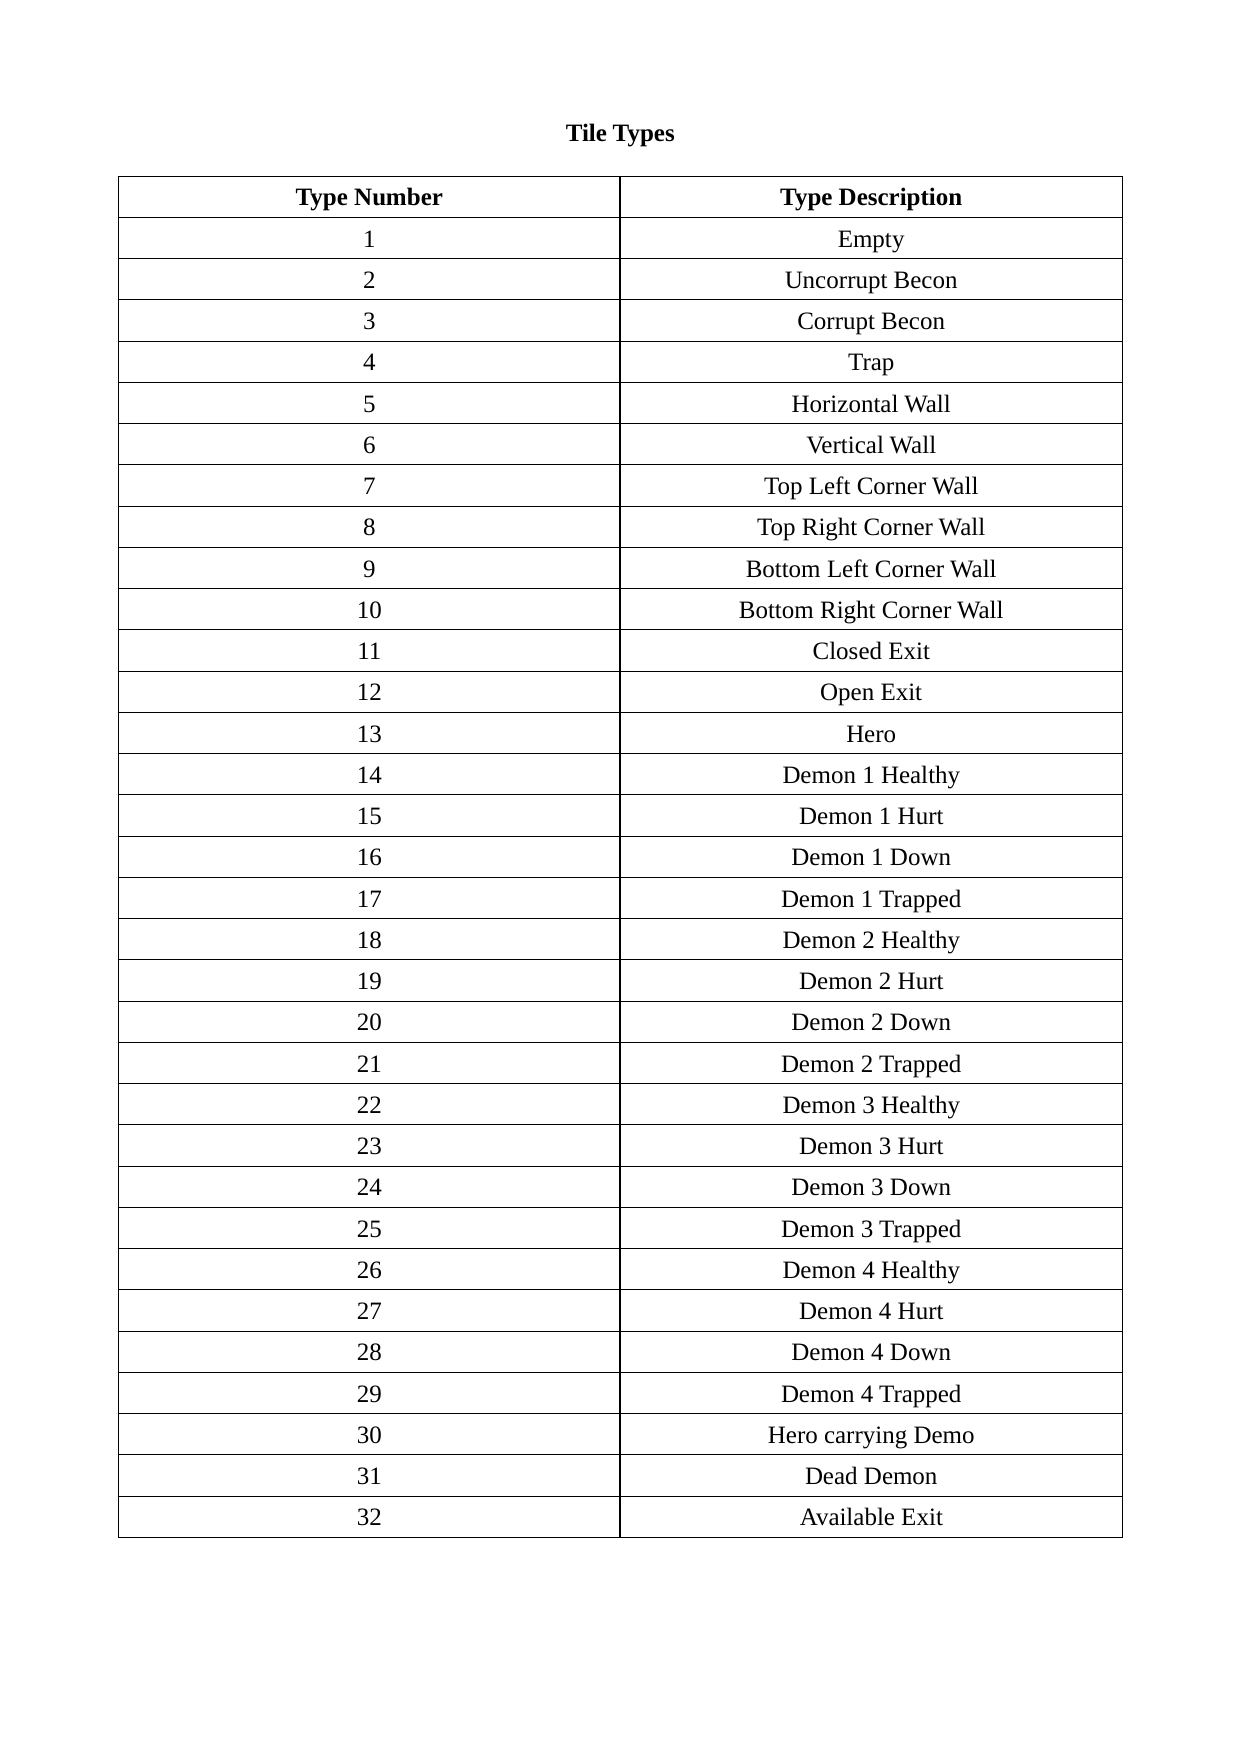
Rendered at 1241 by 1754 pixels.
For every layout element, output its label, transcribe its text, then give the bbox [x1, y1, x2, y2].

table_cell Trap [621, 342, 1122, 382]
table_cell Demon 4 Hurt [621, 1290, 1122, 1331]
table_cell Top Left Corner Wall [621, 465, 1122, 506]
table_cell 25 [119, 1208, 619, 1248]
table_cell 11 [119, 630, 619, 671]
table_cell Uncorrupt Becon [621, 259, 1122, 299]
table_cell Open Exit [621, 672, 1122, 712]
table_cell Horizontal Wall [621, 383, 1122, 423]
table_cell Demon 2 Down [621, 1002, 1122, 1042]
table_cell 31 [119, 1455, 619, 1496]
table_cell Demon 2 Hurt [621, 960, 1122, 1001]
table_cell 26 [119, 1249, 619, 1289]
table_cell 19 [119, 960, 619, 1001]
table_cell Hero [621, 713, 1122, 753]
table_cell 20 [119, 1002, 619, 1042]
table_cell 14 [119, 754, 619, 794]
table_cell Demon 4 Healthy [621, 1249, 1122, 1289]
table_cell 10 [119, 589, 619, 629]
table_cell Dead Demon [621, 1455, 1122, 1496]
table_cell 30 [119, 1414, 619, 1454]
table_cell 17 [119, 878, 619, 918]
table_cell 18 [119, 919, 619, 959]
table_cell Empty [621, 218, 1122, 258]
table_cell Vertical Wall [621, 424, 1122, 464]
table_cell 21 [119, 1043, 619, 1083]
table_header Type Number [119, 177, 619, 217]
text Tile Types [118, 118, 1122, 147]
table_cell Closed Exit [621, 630, 1122, 671]
table_cell 23 [119, 1125, 619, 1166]
table_cell 13 [119, 713, 619, 753]
table_cell 7 [119, 465, 619, 506]
table_cell 9 [119, 548, 619, 588]
table_cell Bottom Right Corner Wall [621, 589, 1122, 629]
table_cell 22 [119, 1084, 619, 1124]
table_cell 28 [119, 1332, 619, 1372]
table_cell Available Exit [621, 1497, 1122, 1537]
table_cell 2 [119, 259, 619, 299]
table_cell 15 [119, 795, 619, 836]
table_cell Demon 3 Trapped [621, 1208, 1122, 1248]
table_cell Demon 2 Healthy [621, 919, 1122, 959]
table_cell Demon 2 Trapped [621, 1043, 1122, 1083]
table_cell 29 [119, 1373, 619, 1413]
table_cell Demon 1 Hurt [621, 795, 1122, 836]
table_cell Demon 4 Down [621, 1332, 1122, 1372]
table_cell 1 [119, 218, 619, 258]
table_cell Corrupt Becon [621, 300, 1122, 341]
table_cell Demon 3 Hurt [621, 1125, 1122, 1166]
table_cell Hero carrying Demo [621, 1414, 1122, 1454]
table_cell Top Right Corner Wall [621, 507, 1122, 547]
table_cell Bottom Left Corner Wall [621, 548, 1122, 588]
table_cell 27 [119, 1290, 619, 1331]
table_cell 3 [119, 300, 619, 341]
table_cell 32 [119, 1497, 619, 1537]
table_cell 24 [119, 1167, 619, 1207]
table_cell Demon 3 Down [621, 1167, 1122, 1207]
table_cell Demon 3 Healthy [621, 1084, 1122, 1124]
table_cell 12 [119, 672, 619, 712]
table_header Type Description [621, 177, 1122, 217]
table_cell 16 [119, 837, 619, 877]
table_cell 6 [119, 424, 619, 464]
table_cell Demon 1 Trapped [621, 878, 1122, 918]
table_cell Demon 1 Healthy [621, 754, 1122, 794]
table_cell 4 [119, 342, 619, 382]
table_cell Demon 4 Trapped [621, 1373, 1122, 1413]
table_cell 8 [119, 507, 619, 547]
table_cell Demon 1 Down [621, 837, 1122, 877]
table_cell 5 [119, 383, 619, 423]
